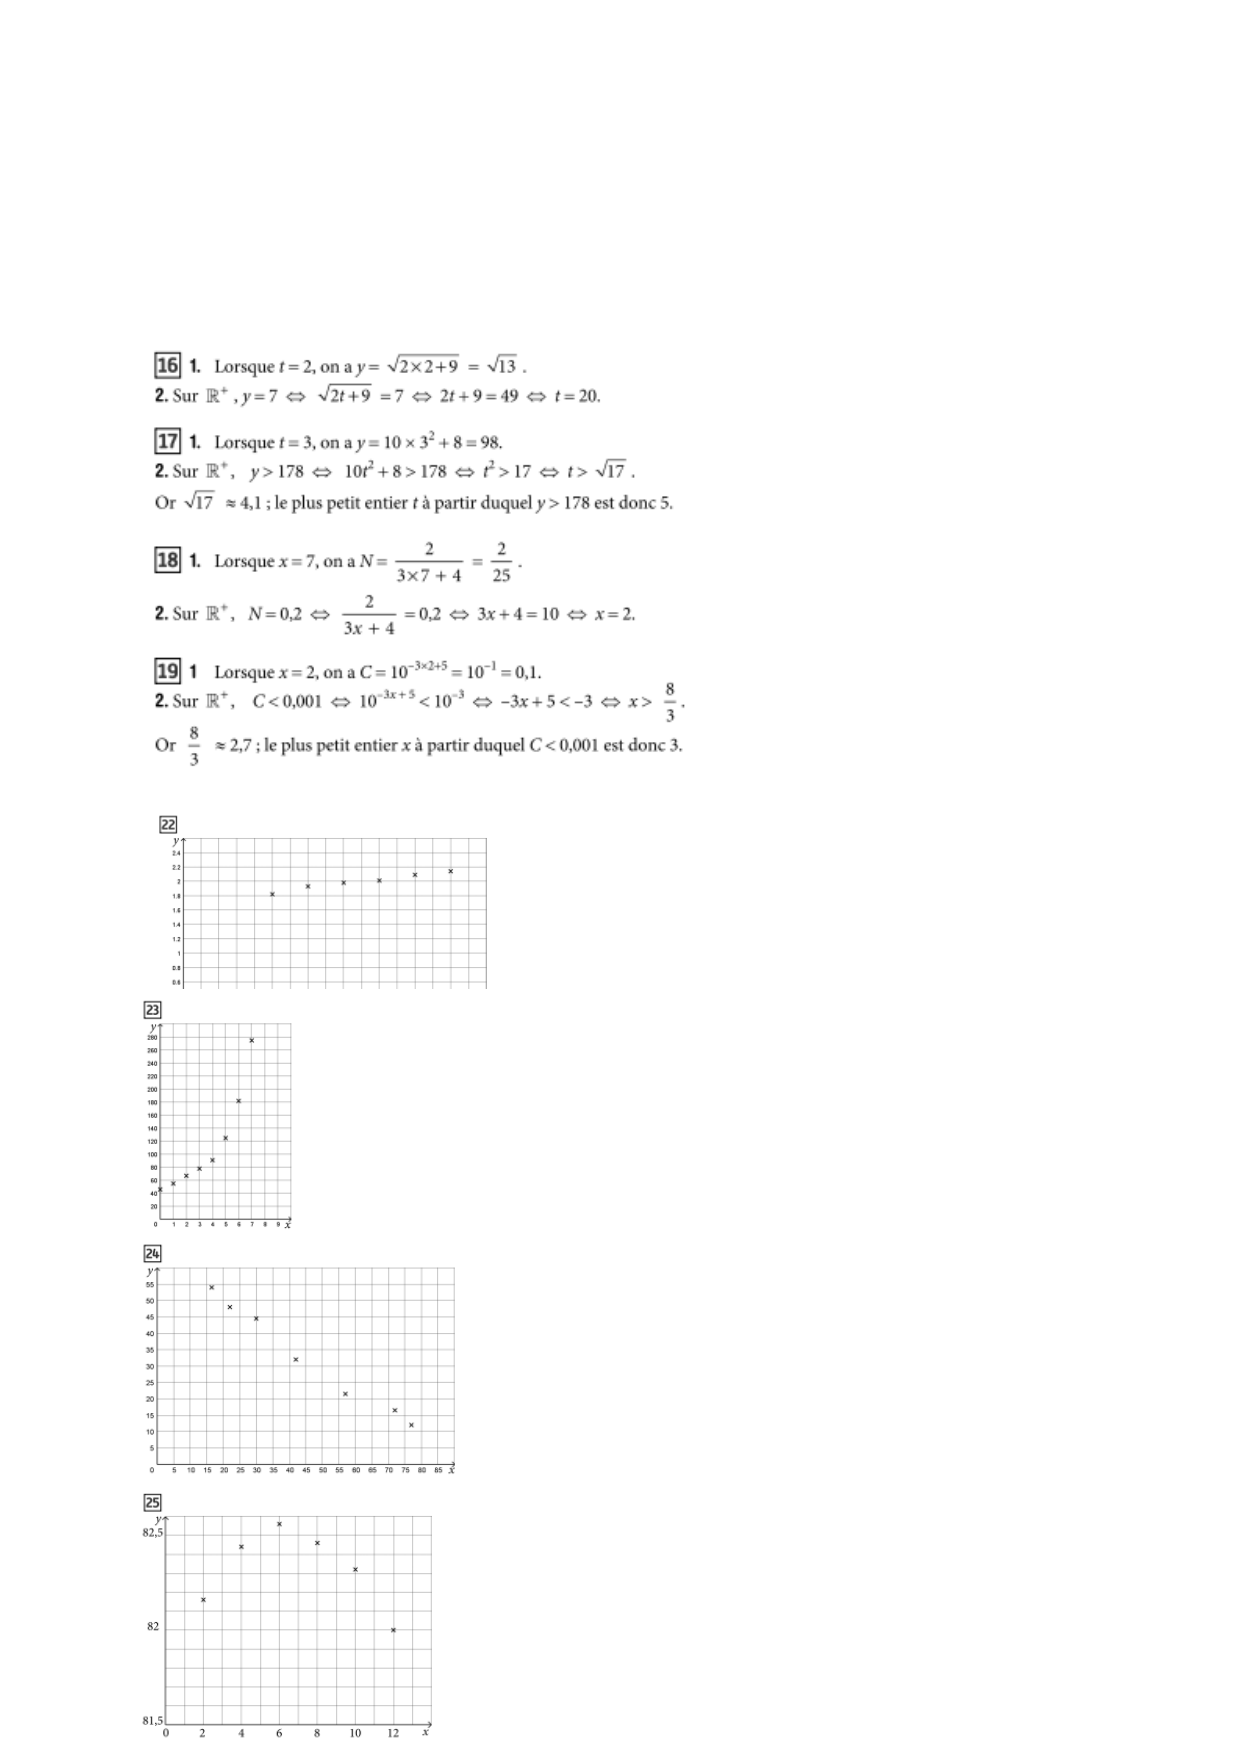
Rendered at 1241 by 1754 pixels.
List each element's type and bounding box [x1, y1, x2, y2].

picture [128, 807, 701, 1754]
picture [142, 326, 869, 799]
